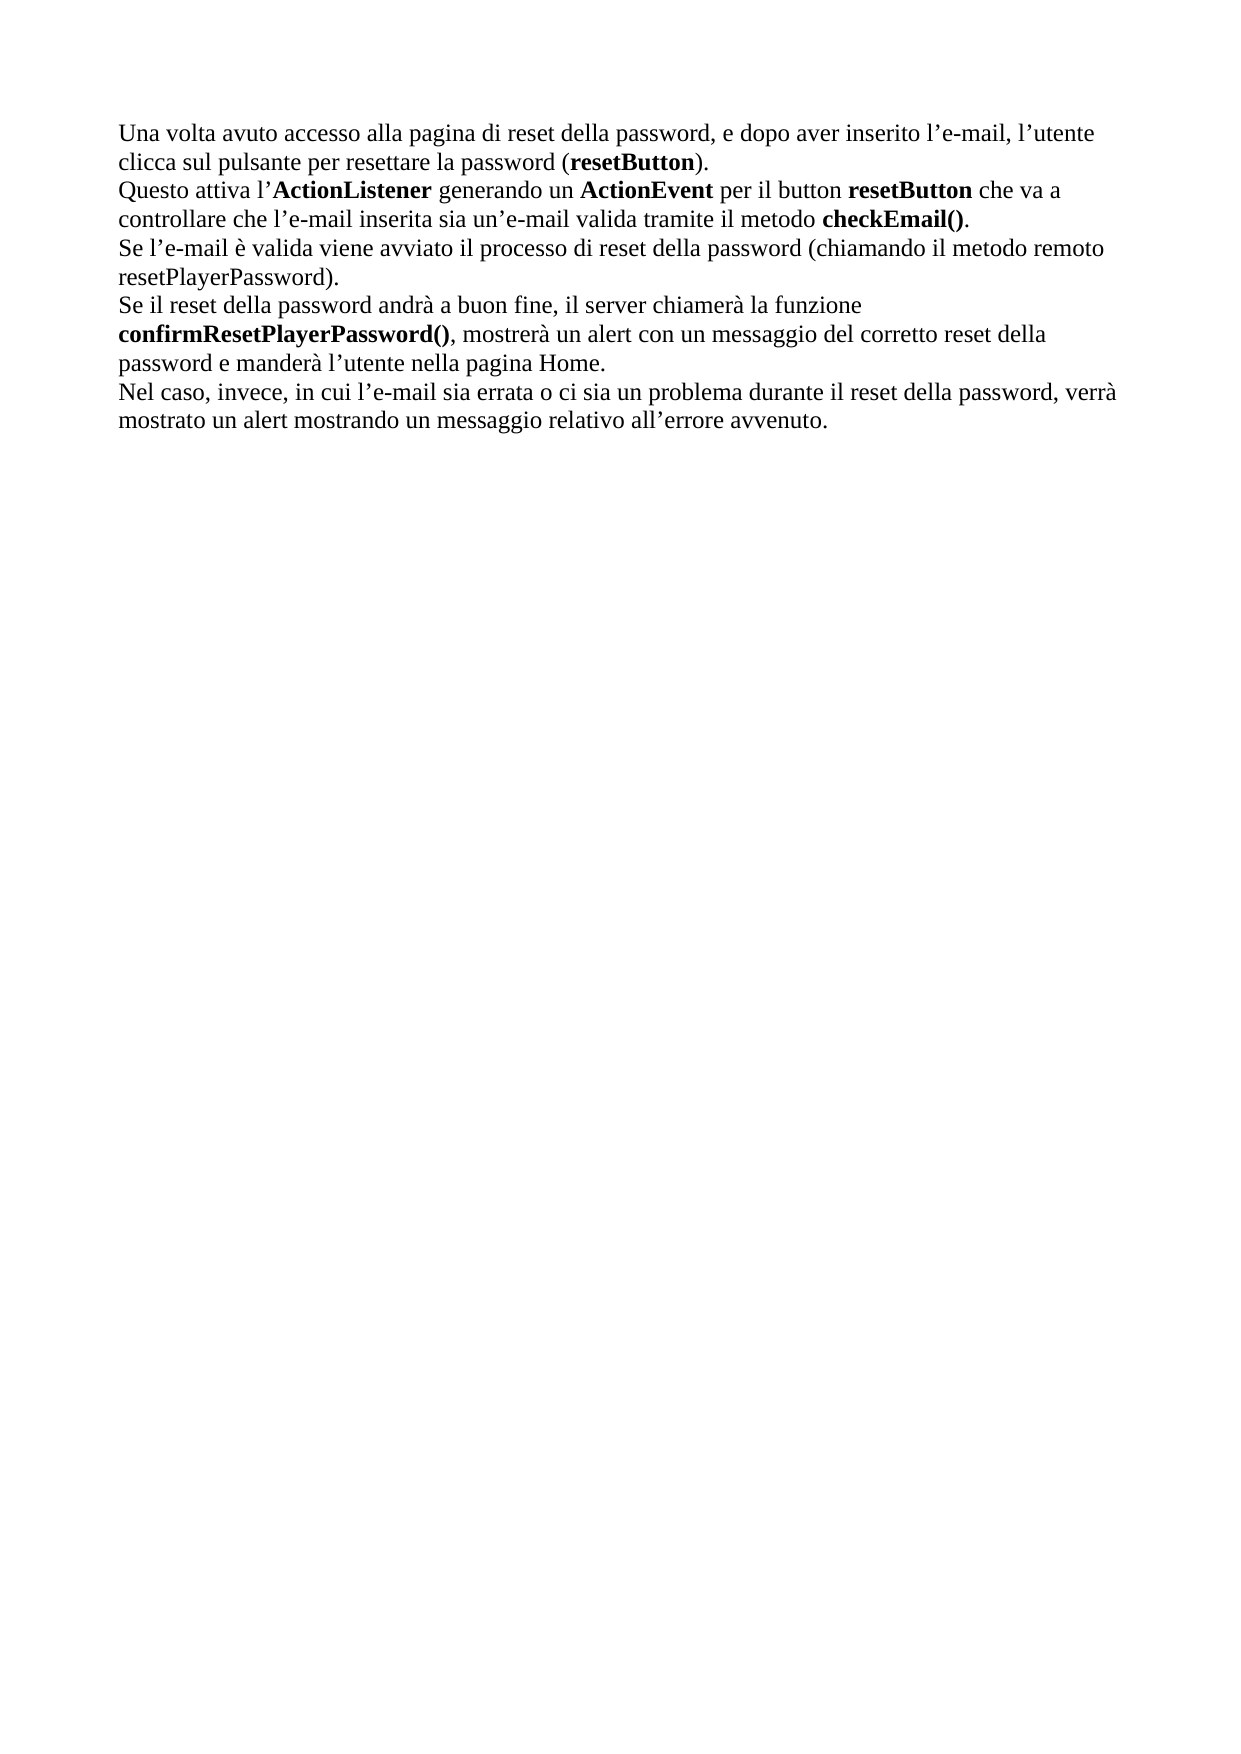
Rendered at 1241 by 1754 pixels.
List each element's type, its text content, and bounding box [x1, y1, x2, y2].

text Nel caso, invece, in cui l’e-mail sia errata o ci sia un problema durante il reset della password, verrà mostrato un alert mostrando un messaggio relativo all’errore avvenuto. [118, 377, 1122, 434]
text Se l’e-mail è valida viene avviato il processo di reset della password (chiamando il metodo remoto resetPlayerPassword). [118, 233, 1122, 291]
text Se il reset della password andrà a buon fine, il server chiamerà la funzione confirmResetPlayerPassword(), mostrerà un alert con un messaggio del corretto reset della password e manderà l’utente nella pagina Home. [118, 291, 1122, 377]
text Una volta avuto accesso alla pagina di reset della password, e dopo aver inserito l’e-mail, l’utente clicca sul pulsante per resettare la password (resetButton). [118, 118, 1122, 176]
text Questo attiva l’ActionListener generando un ActionEvent per il button resetButton che va a controllare che l’e-mail inserita sia un’e-mail valida tramite il metodo checkEmail(). [118, 176, 1122, 233]
